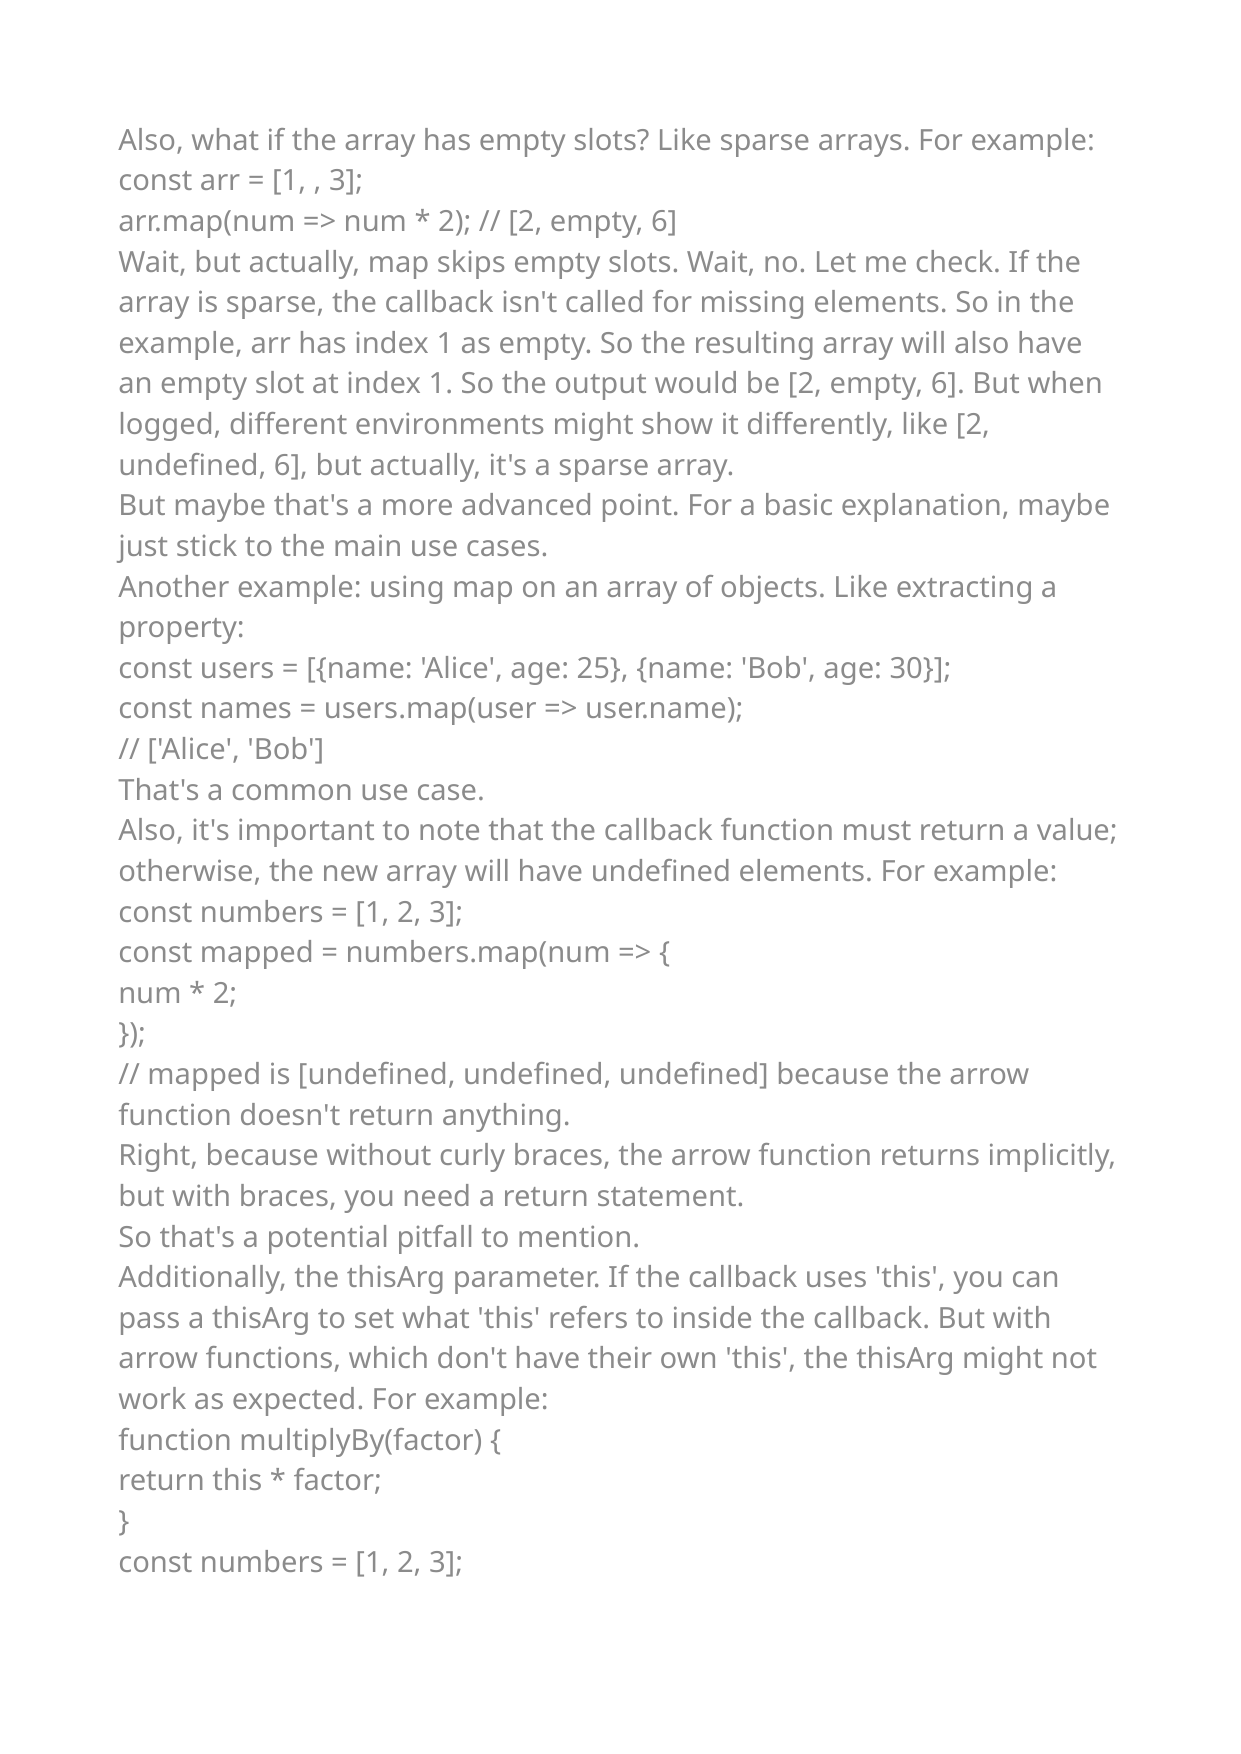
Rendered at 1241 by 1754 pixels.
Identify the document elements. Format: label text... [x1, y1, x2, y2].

text const mapped = numbers.map(num => { [118, 931, 1122, 971]
text // ['Alice', 'Bob'] [118, 727, 1122, 768]
text const arr = [1, , 3]; [118, 159, 1122, 199]
text // mapped is [undefined, undefined, undefined] because the arrow function doesn't return anything. [118, 1052, 1122, 1134]
text } [118, 1499, 1122, 1540]
text num * 2; [118, 971, 1122, 1012]
text const users = [{name: 'Alice', age: 25}, {name: 'Bob', age: 30}]; [118, 646, 1122, 687]
text Wait, but actually, map skips empty slots. Wait, no. Let me check. If the array is sparse, the callback isn't called for missing elements. So in the example, arr has index 1 as empty. So the resulting array will also have an empty slot at index 1. So the output would be [2, empty, 6]. But when logged, different environments might show it differently, like [2, undefined, 6], but actually, it's a sparse array. [118, 240, 1122, 484]
text Also, what if the array has empty slots? Like sparse arrays. For example: [118, 118, 1122, 159]
text const names = users.map(user => user.name); [118, 687, 1122, 727]
text }); [118, 1012, 1122, 1052]
text arr.map(num => num * 2); // [2, empty, 6] [118, 199, 1122, 240]
text const numbers = [1, 2, 3]; [118, 890, 1122, 931]
text Another example: using map on an array of objects. Like extracting a property: [118, 565, 1122, 646]
text Also, it's important to note that the callback function must return a value; otherwise, the new array will have undefined elements. For example: [118, 809, 1122, 890]
text That's a common use case. [118, 768, 1122, 809]
text But maybe that's a more advanced point. For a basic explanation, maybe just stick to the main use cases. [118, 484, 1122, 565]
text Right, because without curly braces, the arrow function returns implicitly, but with braces, you need a return statement. [118, 1134, 1122, 1215]
text return this * factor; [118, 1459, 1122, 1499]
text Additionally, the thisArg parameter. If the callback uses 'this', you can pass a thisArg to set what 'this' refers to inside the callback. But with arrow functions, which don't have their own 'this', the thisArg might not work as expected. For example: [118, 1256, 1122, 1418]
text function multiplyBy(factor) { [118, 1418, 1122, 1459]
text So that's a potential pitfall to mention. [118, 1215, 1122, 1256]
text const numbers = [1, 2, 3]; [118, 1540, 1122, 1581]
